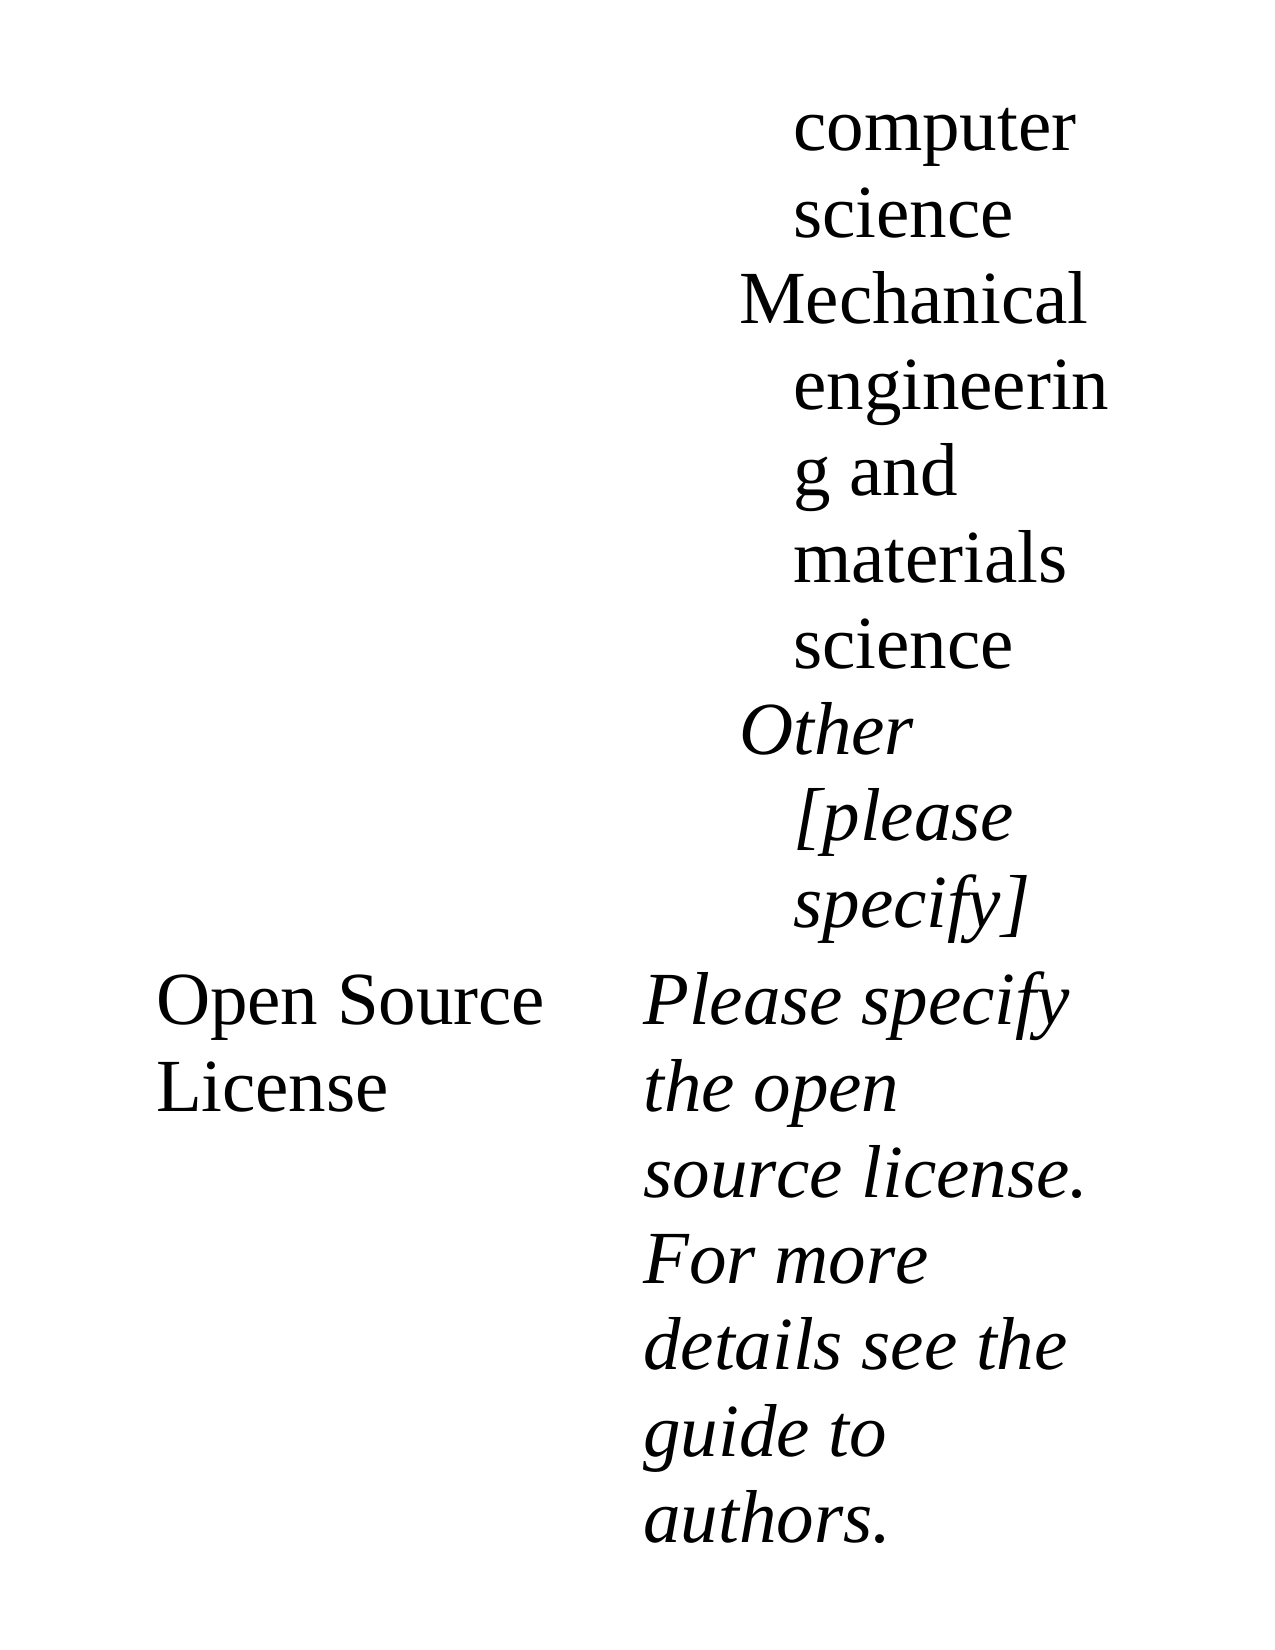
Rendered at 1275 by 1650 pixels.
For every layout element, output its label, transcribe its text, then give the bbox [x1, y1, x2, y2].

table_cell Open Source License [150, 949, 637, 1564]
table_cell Imaging tools Measuring physical properties and in-lab sensors Biological sample handling and preparation Field measurements and sensors Electrical engineering and computer science Mechanical engineering and materials science Other [please specify] [638, 75, 1125, 949]
table_cell Please specify the open source license. For more details see the guide to authors. [638, 949, 1125, 1564]
table_cell [150, 75, 637, 949]
